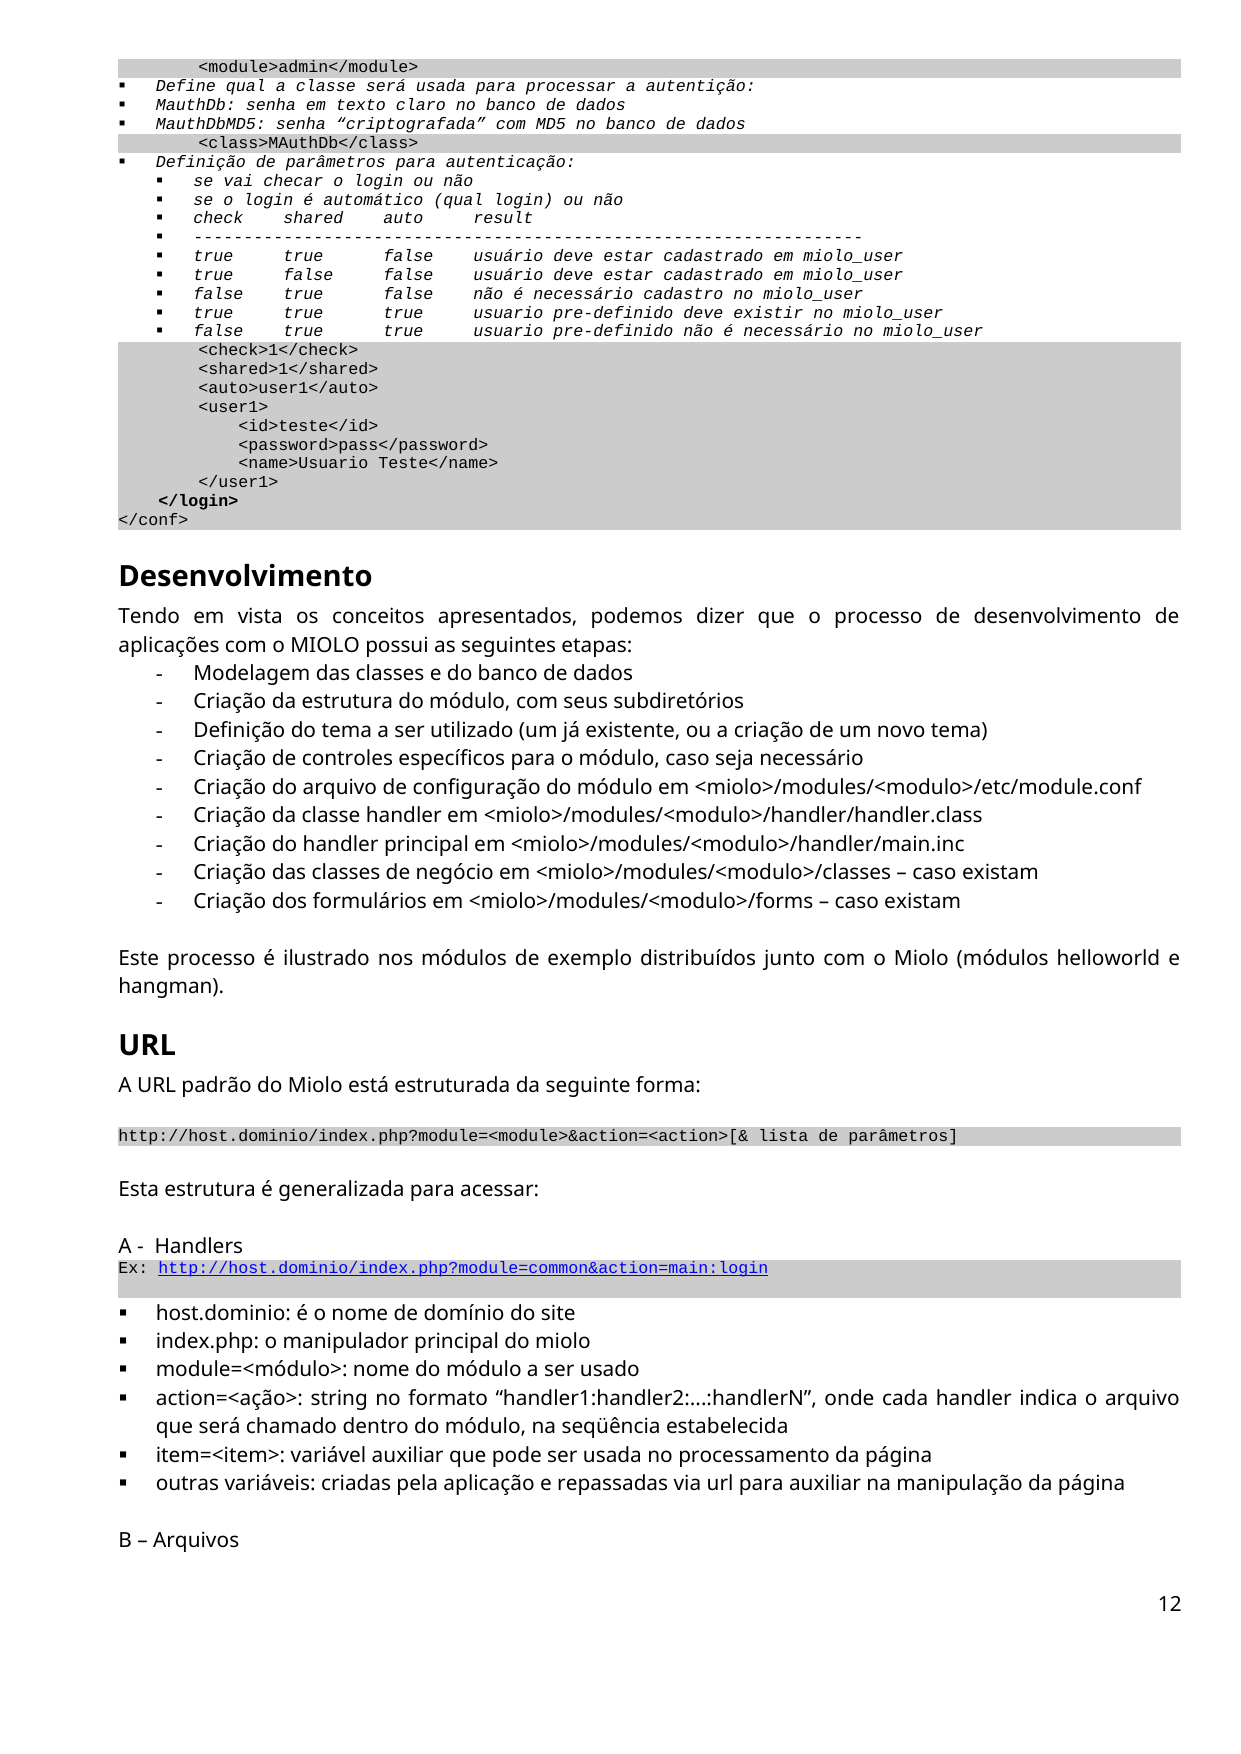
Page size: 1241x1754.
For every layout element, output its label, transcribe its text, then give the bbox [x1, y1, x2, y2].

text B – Arquivos [118, 1525, 1181, 1553]
list Criação das classes de negócio em <miolo>/modules/<modulo>/classes – caso existam [156, 857, 1181, 886]
list Criação do handler principal em <miolo>/modules/<modulo>/handler/main.inc [156, 829, 1181, 857]
list item=<item>: variável auxiliar que pode ser usada no processamento da página [118, 1440, 1181, 1468]
list Criação da classe handler em <miolo>/modules/<modulo>/handler/handler.class [156, 800, 1181, 829]
subtitle Desenvolvimento [118, 555, 1181, 595]
text <module>admin</module> [118, 59, 1181, 78]
list Definição de parâmetros para autenticação: [118, 153, 1181, 172]
list Criação dos formulários em <miolo>/modules/<modulo>/forms – caso existam [156, 886, 1181, 914]
list module=<módulo>: nome do módulo a ser usado [118, 1354, 1181, 1383]
list Criação da estrutura do módulo, com seus subdiretórios [156, 687, 1181, 715]
text <user1> [118, 398, 1181, 417]
list outras variáveis: criadas pela aplicação e repassadas via url para auxiliar na manipulação da página [118, 1468, 1181, 1497]
text <password>pass</password> [118, 436, 1181, 455]
text A URL padrão do Miolo está estruturada da seguinte forma: [118, 1070, 1181, 1099]
list ------------------------------------------------------------------- [156, 229, 1181, 248]
text <check>1</check> [118, 342, 1181, 361]
text http://host.dominio/index.php?module=<module>&action=<action>[& lista de parâmetros] [118, 1127, 1181, 1146]
text </login> [118, 493, 1181, 512]
list true false false usuário deve estar cadastrado em miolo_user [156, 266, 1181, 285]
list true true true usuario pre-definido deve existir no miolo_user [156, 304, 1181, 323]
list se vai checar o login ou não [156, 172, 1181, 191]
list true true false usuário deve estar cadastrado em miolo_user [156, 248, 1181, 266]
text <auto>user1</auto> [118, 379, 1181, 398]
text </user1> [118, 474, 1181, 493]
list false true true usuario pre-definido não é necessário no miolo_user [156, 323, 1181, 342]
text Esta estrutura é generalizada para acessar: [118, 1174, 1181, 1203]
list Definição do tema a ser utilizado (um já existente, ou a criação de um novo tema) [156, 715, 1181, 743]
text A - Handlers [118, 1231, 1181, 1260]
list false true false não é necessário cadastro no miolo_user [156, 285, 1181, 304]
text Este processo é ilustrado nos módulos de exemplo distribuídos junto com o Miolo (módulos helloworld e hangman). [118, 943, 1181, 999]
list action=<ação>: string no formato “handler1:handler2:...:handlerN”, onde cada handler indica o arquivo que será chamado dentro do módulo, na seqüência estabelecida [118, 1383, 1181, 1440]
text Tendo em vista os conceitos apresentados, podemos dizer que o processo de desenvolvimento de aplicações com o MIOLO possui as seguintes etapas: [118, 601, 1181, 658]
list Define qual a classe será usada para processar a autentição: [118, 78, 1181, 97]
list Modelagem das classes e do banco de dados [156, 658, 1181, 687]
list index.php: o manipulador principal do miolo [118, 1326, 1181, 1354]
list host.dominio: é o nome de domínio do site [118, 1298, 1181, 1326]
list Criação de controles específicos para o módulo, caso seja necessário [156, 743, 1181, 772]
list se o login é automático (qual login) ou não [156, 191, 1181, 210]
text <name>Usuario Teste</name> [118, 455, 1181, 474]
text <shared>1</shared> [118, 361, 1181, 379]
list MauthDbMD5: senha “criptografada” com MD5 no banco de dados [118, 116, 1181, 134]
text <class>MAuthDb</class> [118, 134, 1181, 153]
subtitle URL [118, 1024, 1181, 1064]
list MauthDb: senha em texto claro no banco de dados [118, 97, 1181, 116]
text </conf> [118, 512, 1181, 530]
list check shared auto result [156, 210, 1181, 229]
text Ex: http://host.dominio/index.php?module=common&action=main:login [118, 1260, 1181, 1279]
list Criação do arquivo de configuração do módulo em <miolo>/modules/<modulo>/etc/module.conf [156, 772, 1181, 800]
text <id>teste</id> [118, 417, 1181, 436]
